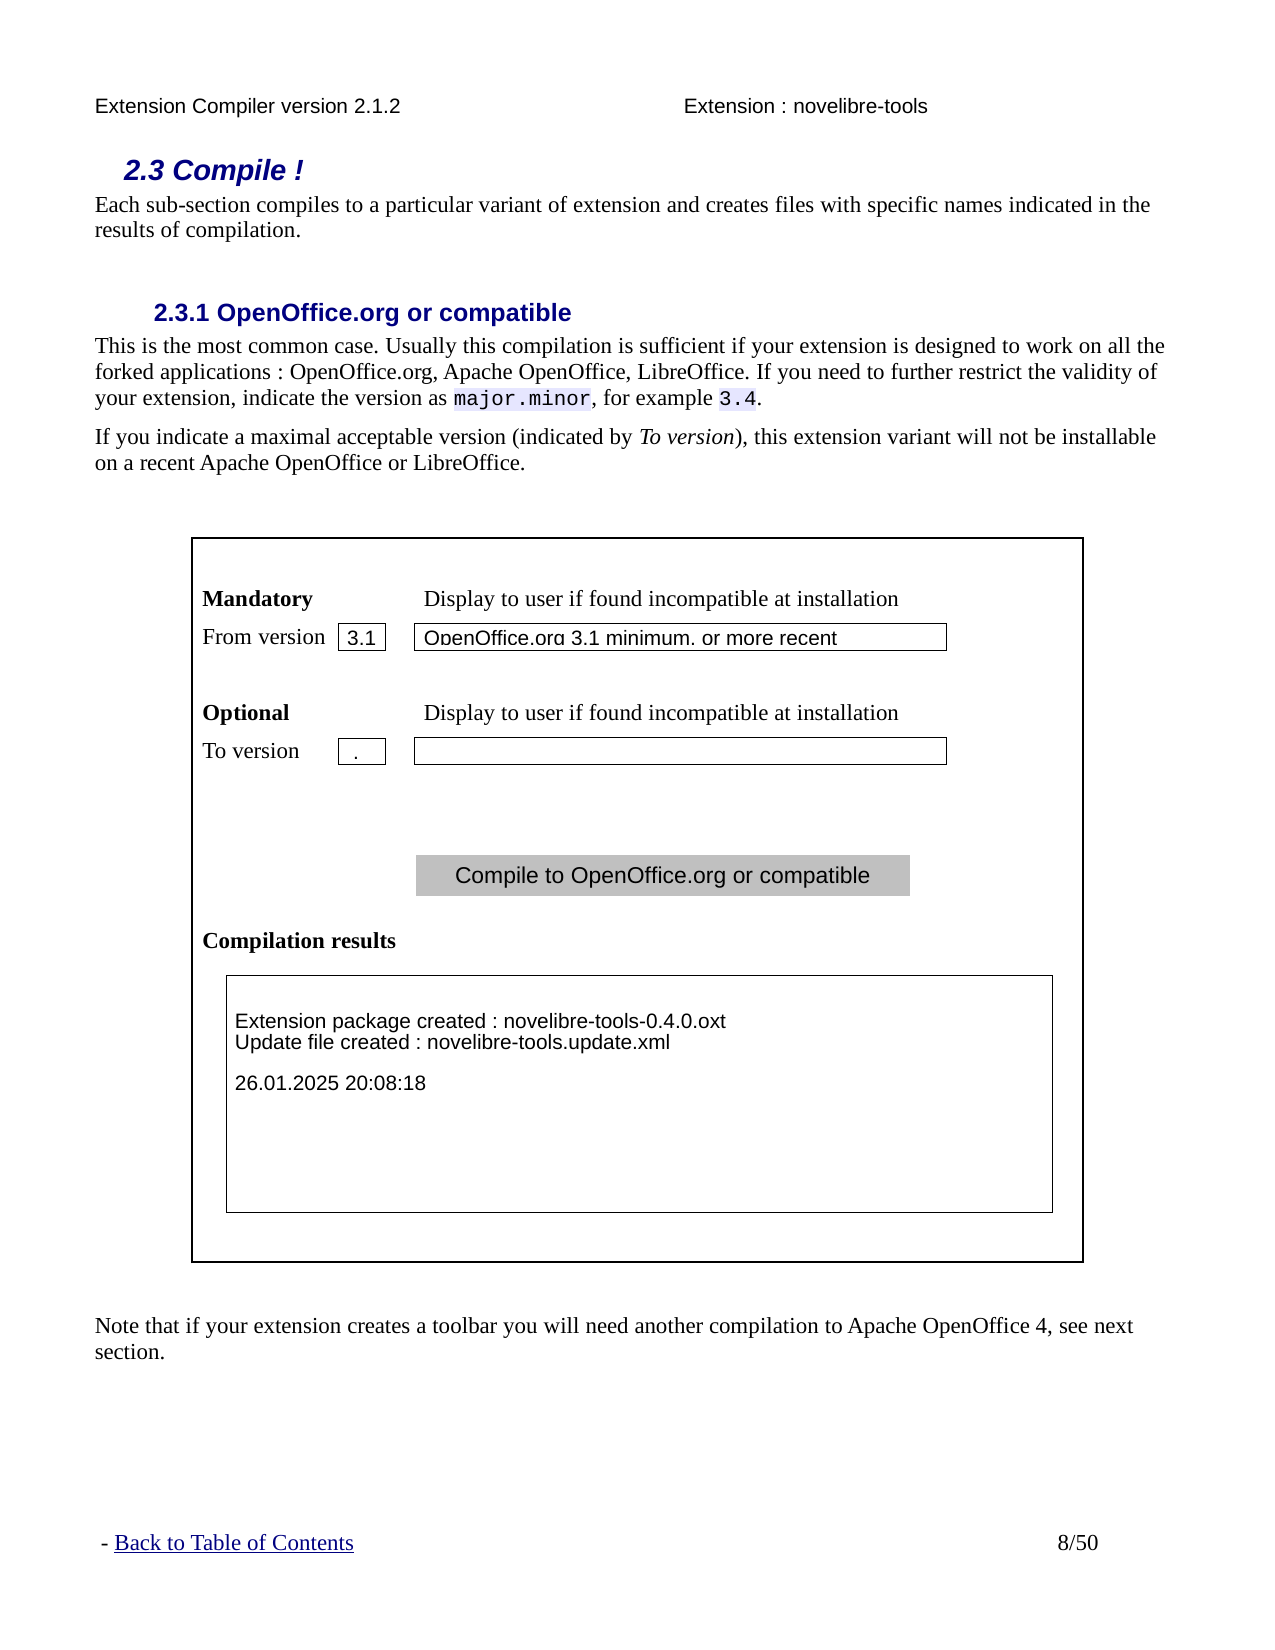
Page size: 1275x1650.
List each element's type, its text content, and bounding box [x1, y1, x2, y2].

text This is the most common case. Usually this compilation is sufficient if your extension is designed to work on all the forked applications : OpenOffice.org, Apache OpenOffice, LibreOffice. If you need to further restrict the validity of your extension, indicate the version as major.minor, for example 3.4. [94, 333, 1181, 411]
text [386, 624, 414, 650]
text To version [202, 738, 338, 764]
text Each sub-section compiles to a particular variant of extension and creates files with specific names indicated in the results of compilation. [94, 192, 1181, 243]
text Optional Display to user if found incompatible at installation [202, 700, 1073, 726]
text If you indicate a maximal acceptable version (indicated by To version), this extension variant will not be installable on a recent Apache OpenOffice or LibreOffice. [94, 424, 1181, 475]
subtitle OpenOffice.org or compatible [153, 299, 1181, 327]
text [386, 738, 414, 764]
text [947, 738, 1073, 764]
text [947, 624, 1073, 650]
subtitle Compile ! [124, 153, 1181, 186]
text From version [202, 624, 338, 650]
text Compilation results [202, 928, 1073, 954]
text Note that if your extension creates a toolbar you will need another compilation to Apache OpenOffice 4, see next section. [94, 1313, 1181, 1364]
text Mandatory Display to user if found incompatible at installation [202, 586, 1073, 612]
